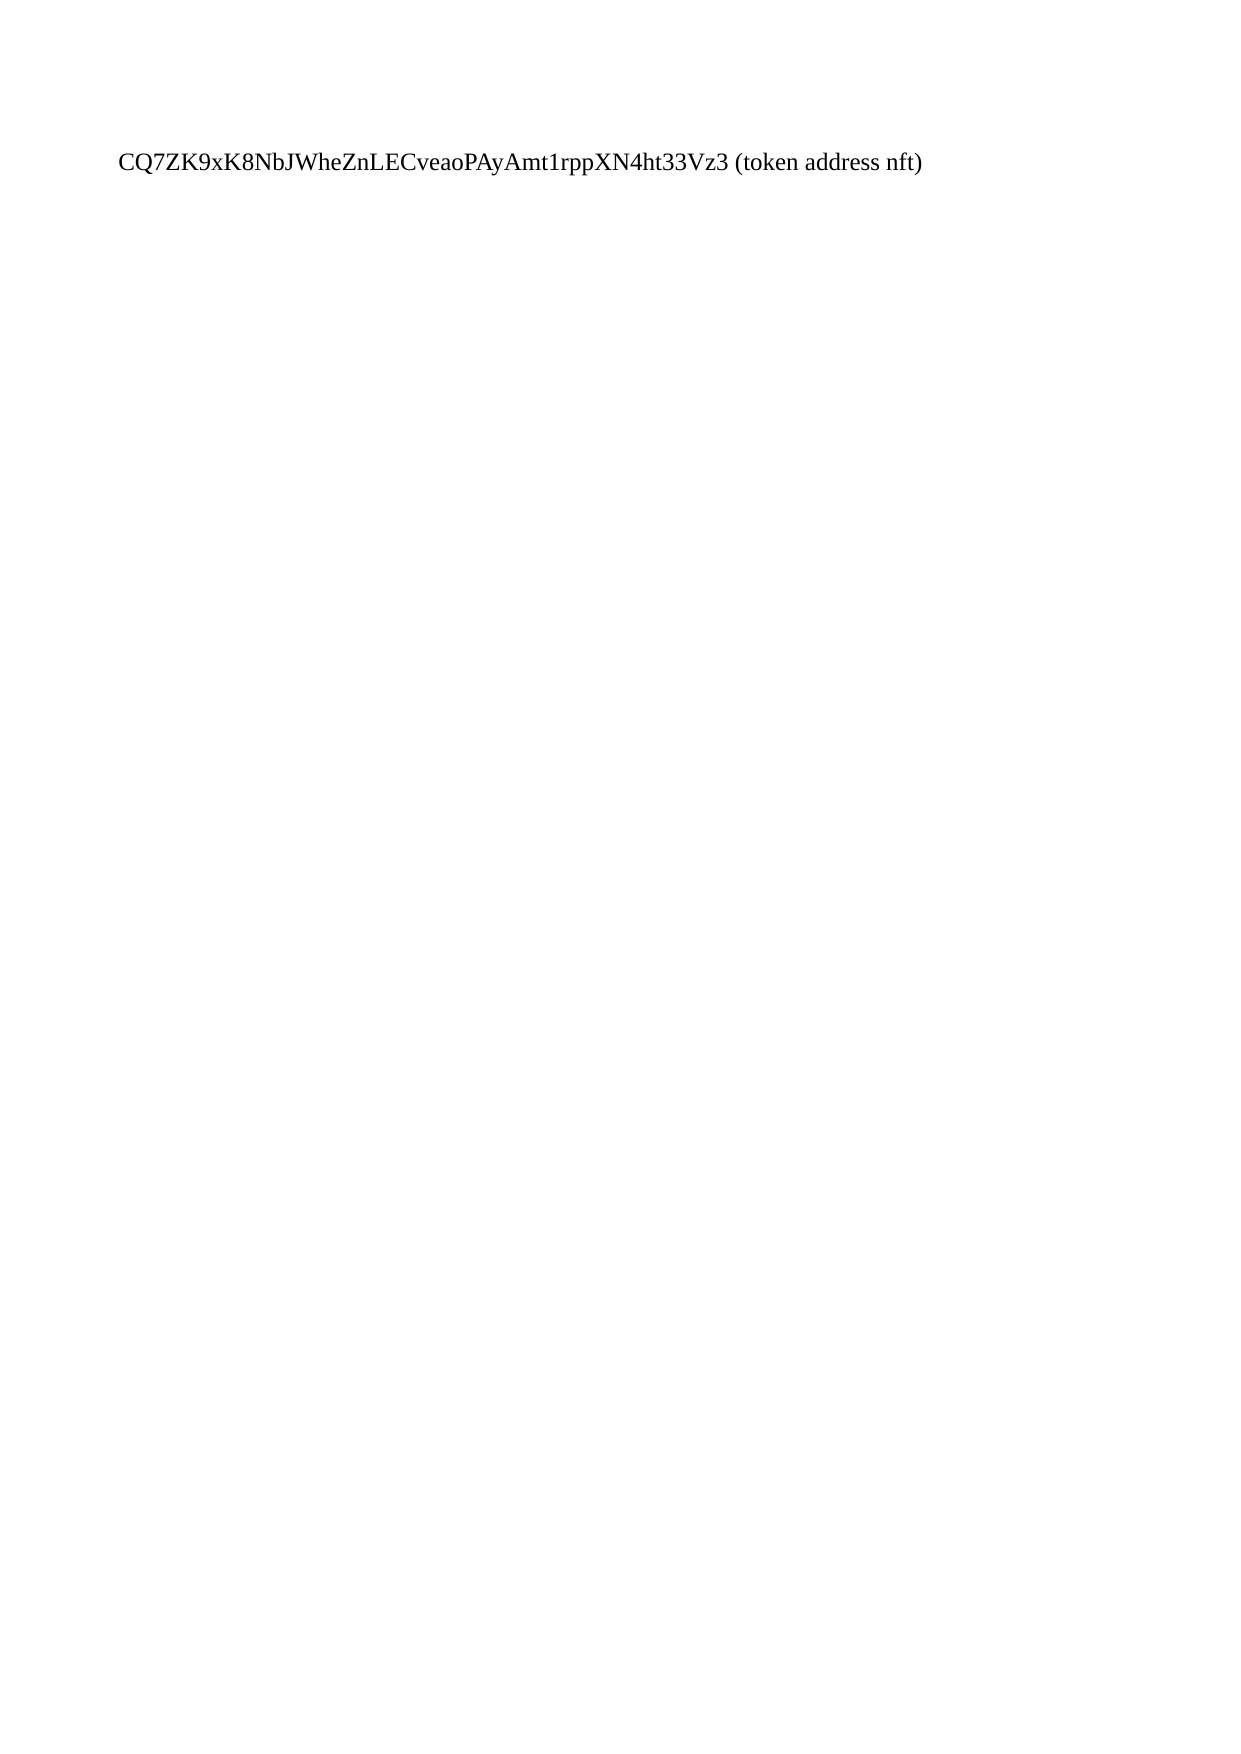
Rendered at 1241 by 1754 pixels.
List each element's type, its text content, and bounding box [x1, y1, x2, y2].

text CQ7ZK9xK8NbJWheZnLECveaoPAyAmt1rppXN4ht33Vz3 (token address nft) [118, 147, 1122, 176]
